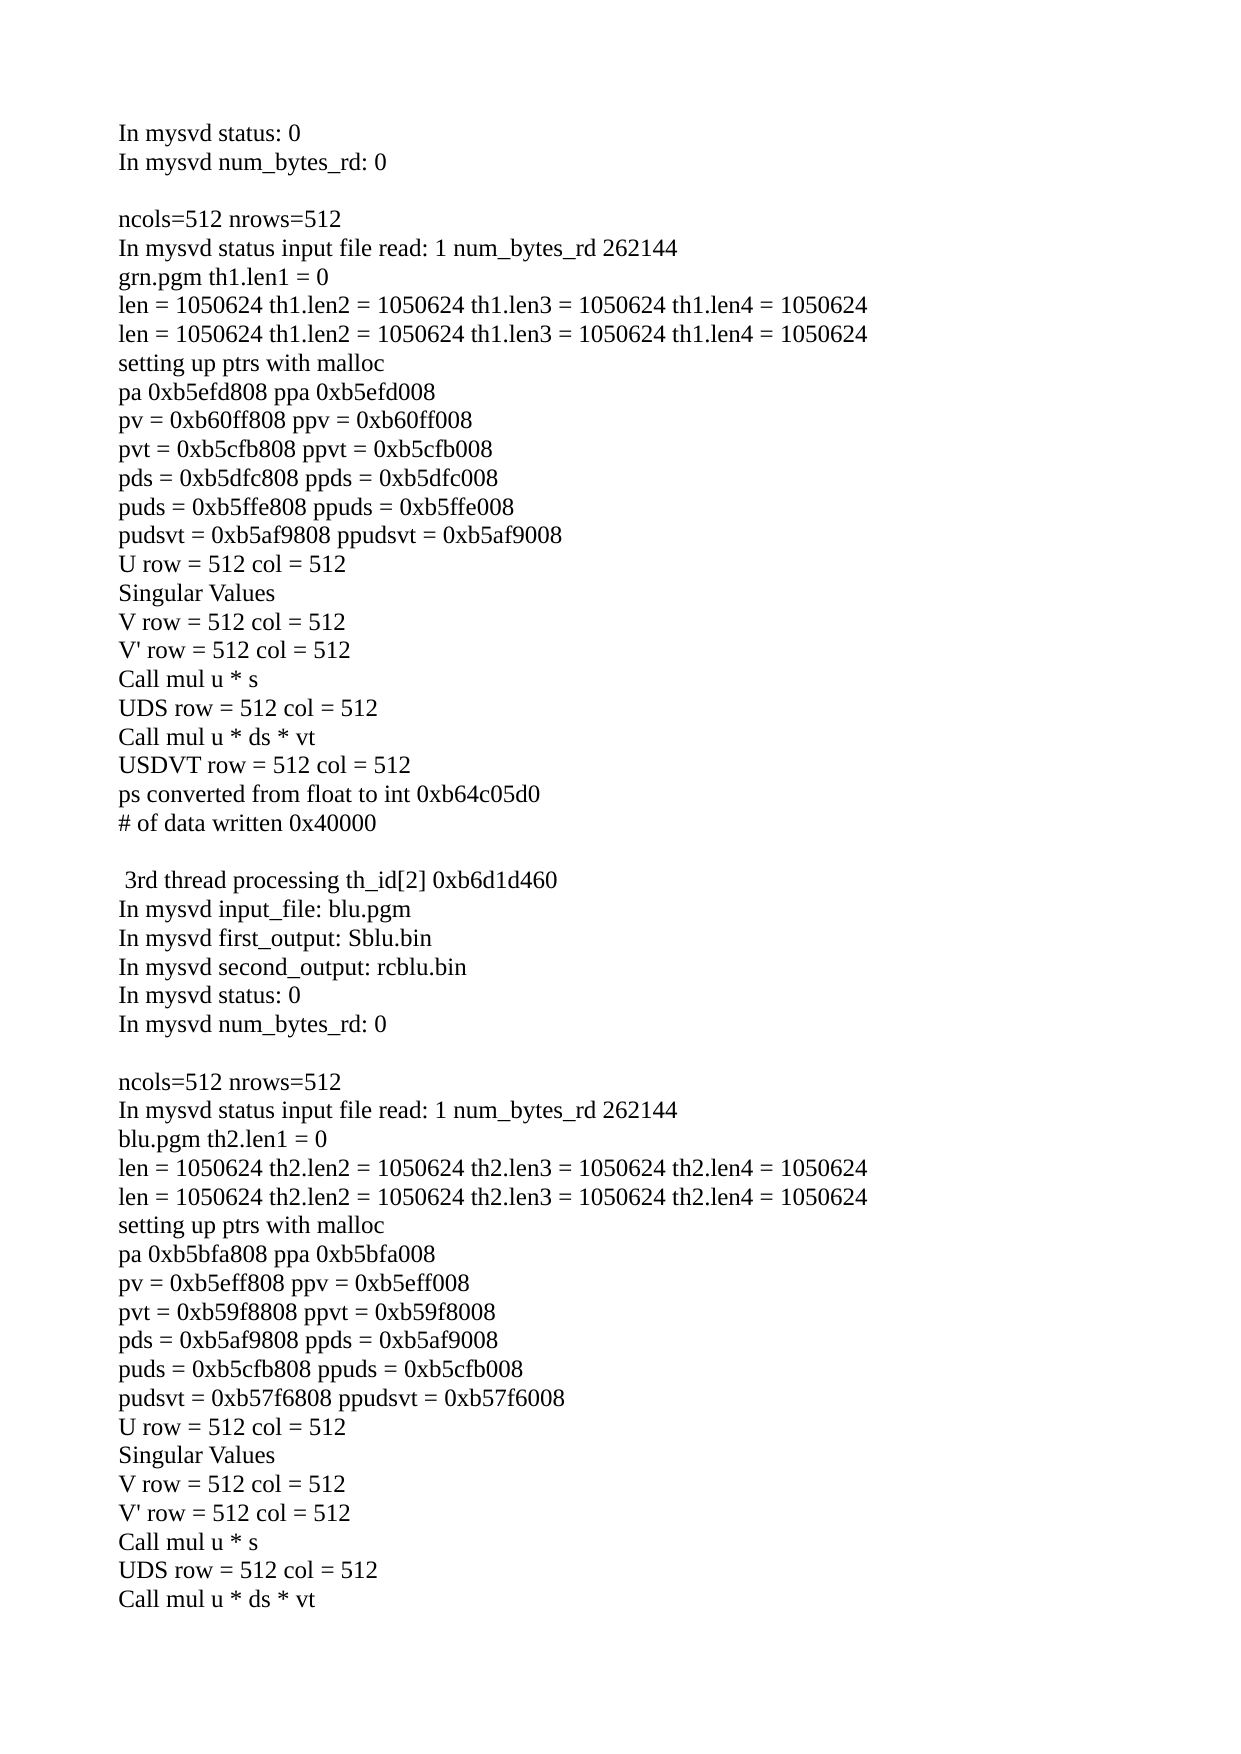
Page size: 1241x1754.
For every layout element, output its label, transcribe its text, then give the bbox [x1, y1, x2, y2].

text V' row = 512 col = 512 [118, 636, 1122, 664]
text UDS row = 512 col = 512 [118, 693, 1122, 722]
text In mysvd status: 0 [118, 118, 1122, 147]
text len = 1050624 th2.len2 = 1050624 th2.len3 = 1050624 th2.len4 = 1050624 [118, 1182, 1122, 1211]
text In mysvd num_bytes_rd: 0 [118, 1009, 1122, 1038]
text pds = 0xb5dfc808 ppds = 0xb5dfc008 [118, 463, 1122, 492]
text pvt = 0xb59f8808 ppvt = 0xb59f8008 [118, 1297, 1122, 1326]
text ps converted from float to int 0xb64c05d0 [118, 779, 1122, 808]
text setting up ptrs with malloc [118, 348, 1122, 377]
text pvt = 0xb5cfb808 ppvt = 0xb5cfb008 [118, 434, 1122, 463]
text In mysvd first_output: Sblu.bin [118, 923, 1122, 952]
text pudsvt = 0xb5af9808 ppudsvt = 0xb5af9008 [118, 521, 1122, 549]
text V row = 512 col = 512 [118, 607, 1122, 636]
text puds = 0xb5ffe808 ppuds = 0xb5ffe008 [118, 492, 1122, 521]
text # of data written 0x40000 [118, 808, 1122, 837]
text len = 1050624 th2.len2 = 1050624 th2.len3 = 1050624 th2.len4 = 1050624 [118, 1153, 1122, 1182]
text blu.pgm th2.len1 = 0 [118, 1124, 1122, 1153]
text Singular Values [118, 578, 1122, 607]
text pa 0xb5bfa808 ppa 0xb5bfa008 [118, 1239, 1122, 1268]
text len = 1050624 th1.len2 = 1050624 th1.len3 = 1050624 th1.len4 = 1050624 [118, 319, 1122, 348]
text U row = 512 col = 512 [118, 549, 1122, 578]
text USDVT row = 512 col = 512 [118, 751, 1122, 779]
text In mysvd status: 0 [118, 981, 1122, 1009]
text V row = 512 col = 512 [118, 1469, 1122, 1498]
text V' row = 512 col = 512 [118, 1498, 1122, 1527]
text pudsvt = 0xb57f6808 ppudsvt = 0xb57f6008 [118, 1383, 1122, 1412]
text puds = 0xb5cfb808 ppuds = 0xb5cfb008 [118, 1354, 1122, 1383]
text grn.pgm th1.len1 = 0 [118, 262, 1122, 291]
text UDS row = 512 col = 512 [118, 1556, 1122, 1584]
text In mysvd input_file: blu.pgm [118, 894, 1122, 923]
text pa 0xb5efd808 ppa 0xb5efd008 [118, 377, 1122, 406]
text Call mul u * ds * vt [118, 722, 1122, 751]
text In mysvd status input file read: 1 num_bytes_rd 262144 [118, 1096, 1122, 1124]
text setting up ptrs with malloc [118, 1211, 1122, 1239]
text Call mul u * s [118, 1527, 1122, 1556]
text U row = 512 col = 512 [118, 1412, 1122, 1441]
text In mysvd status input file read: 1 num_bytes_rd 262144 [118, 233, 1122, 262]
text ncols=512 nrows=512 [118, 204, 1122, 233]
text Call mul u * s [118, 664, 1122, 693]
text 3rd thread processing th_id[2] 0xb6d1d460 [118, 866, 1122, 894]
text pv = 0xb60ff808 ppv = 0xb60ff008 [118, 406, 1122, 434]
text pds = 0xb5af9808 ppds = 0xb5af9008 [118, 1326, 1122, 1354]
text In mysvd num_bytes_rd: 0 [118, 147, 1122, 176]
text Singular Values [118, 1441, 1122, 1469]
text ncols=512 nrows=512 [118, 1067, 1122, 1096]
text pv = 0xb5eff808 ppv = 0xb5eff008 [118, 1268, 1122, 1297]
text In mysvd second_output: rcblu.bin [118, 952, 1122, 981]
text Call mul u * ds * vt [118, 1584, 1122, 1613]
text len = 1050624 th1.len2 = 1050624 th1.len3 = 1050624 th1.len4 = 1050624 [118, 291, 1122, 319]
